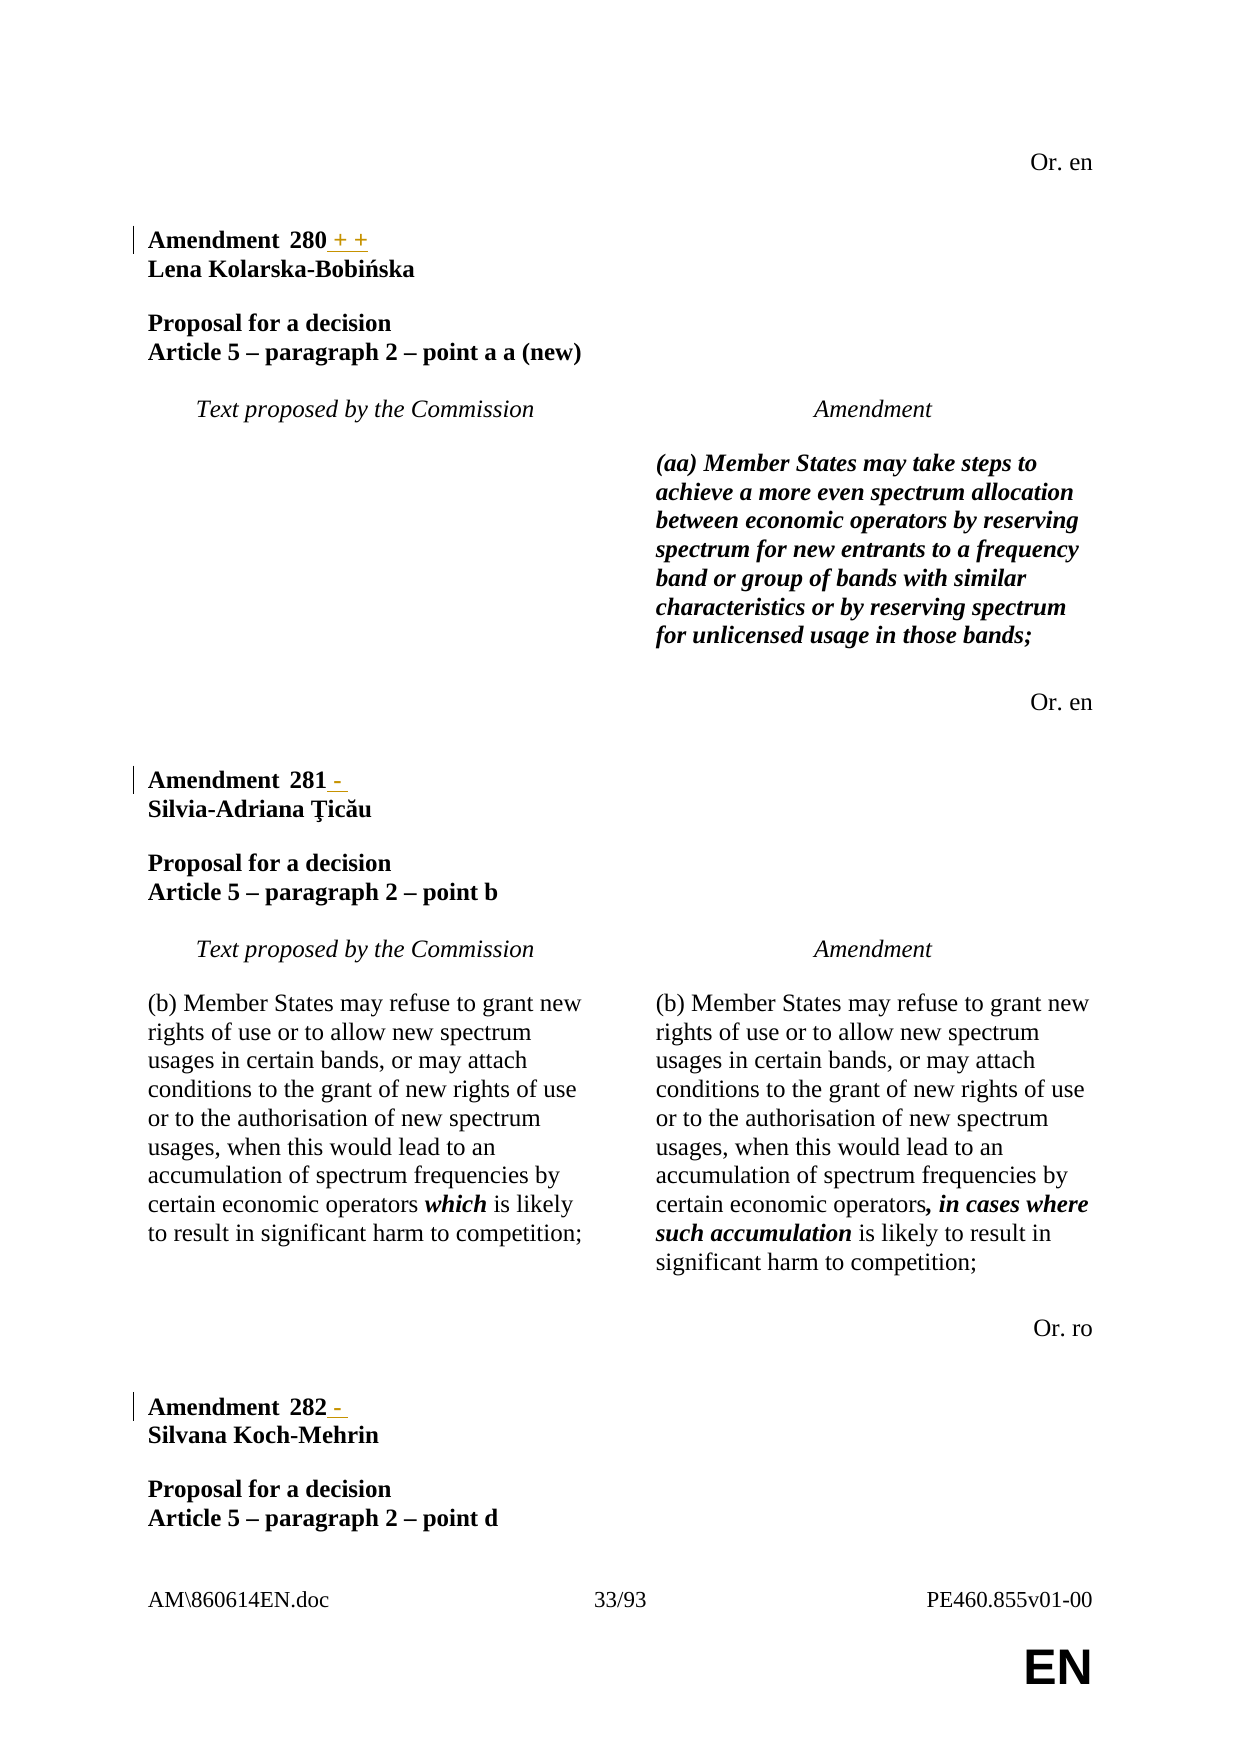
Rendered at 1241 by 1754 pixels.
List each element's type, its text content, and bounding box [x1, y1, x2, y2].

table_cell Text proposed by the Commission [112, 934, 620, 988]
text <Amend>Amendment <NumAm>282 - </NumAm> [148, 1392, 1093, 1421]
table_cell (b) Member States may refuse to grant new rights of use or to allow new spectrum usages in certain bands, or may attach conditions to the grant of new rights of use or to the authorisation of new spectrum usages, when this would lead to an accumulation of spectrum frequencies by certain economic operators which is likely to result in significant harm to competition; [112, 988, 620, 1288]
table_header [112, 906, 1128, 934]
table_cell Amendment [620, 394, 1128, 448]
text <Members>Silvia-Adriana Ţicău</Members> [148, 794, 1093, 823]
text <Members>Lena Kolarska-Bobińska</Members> [148, 254, 1093, 283]
text Or. <Original>{EN}en</Original> [148, 147, 1093, 176]
text <Members>Silvana Koch-Mehrin</Members> [148, 1421, 1093, 1449]
table_header [112, 366, 1128, 394]
text <DocAmend>Proposal for a decision</DocAmend> [148, 1474, 1093, 1503]
text <DocAmend>Proposal for a decision</DocAmend> [148, 848, 1093, 877]
text <DocAmend>Proposal for a decision</DocAmend> [148, 308, 1093, 337]
table_cell (b) Member States may refuse to grant new rights of use or to allow new spectrum usages in certain bands, or may attach conditions to the grant of new rights of use or to the authorisation of new spectrum usages, when this would lead to an accumulation of spectrum frequencies by certain economic operators, in cases where such accumulation is likely to result in significant harm to competition; [620, 988, 1128, 1288]
table_cell [112, 448, 620, 662]
table_cell Amendment [620, 934, 1128, 988]
text <Article>Article 5 – paragraph 2 – point b </Article> [148, 877, 1093, 906]
text <Article>Article 5 – paragraph 2 – point d </Article> [148, 1503, 1093, 1532]
text Or. <Original>{EN}en</Original> [148, 687, 1093, 716]
text <Amend>Amendment <NumAm>281 - </NumAm> [148, 766, 1093, 794]
text <Article>Article 5 – paragraph 2 – point a a (new) </Article> [148, 337, 1093, 366]
table_cell (aa) Member States may take steps to achieve a more even spectrum allocation between economic operators by reserving spectrum for new entrants to a frequency band or group of bands with similar characteristics or by reserving spectrum for unlicensed usage in those bands; [620, 448, 1128, 662]
text Or. <Original>{RO}ro</Original> [148, 1313, 1093, 1342]
text <Amend>Amendment <NumAm>280 + +</NumAm> [148, 226, 1093, 254]
table_cell Text proposed by the Commission [112, 394, 620, 448]
